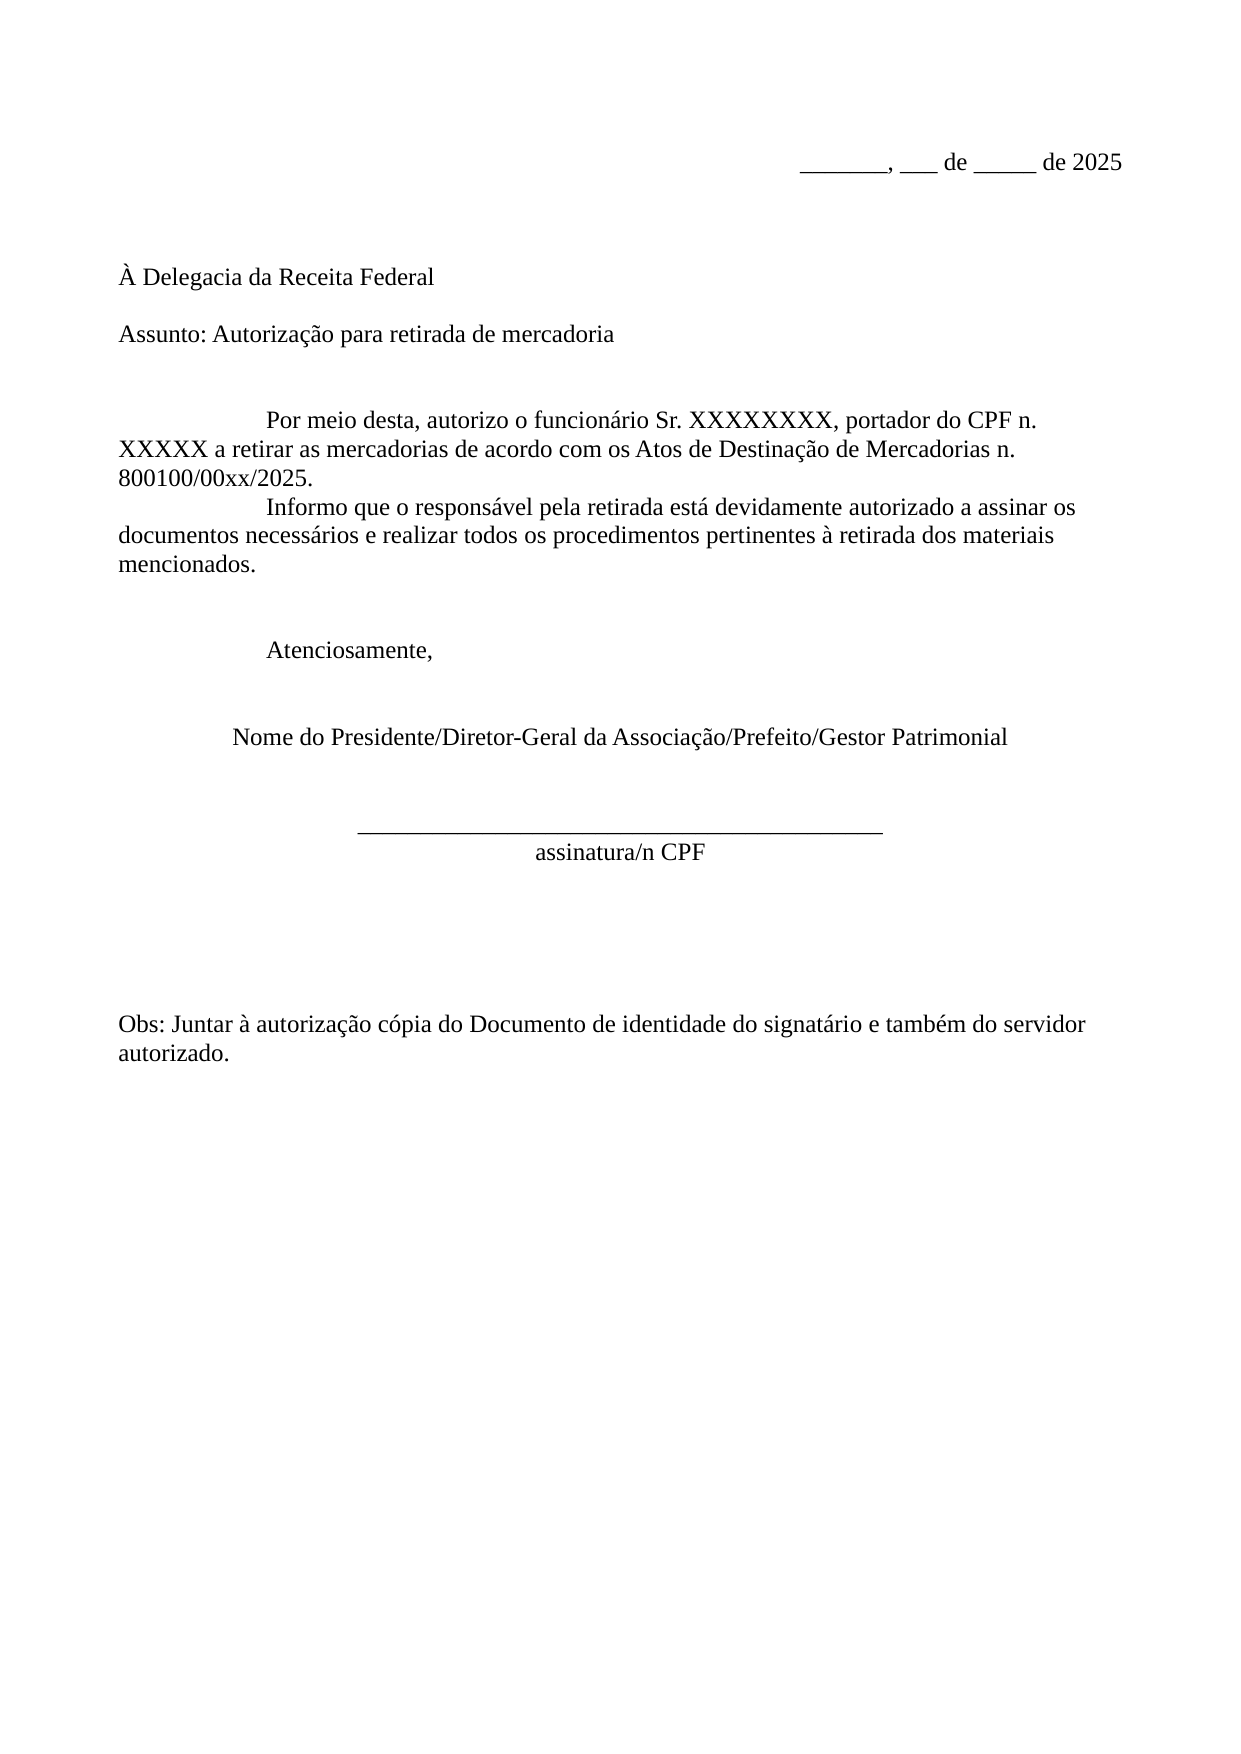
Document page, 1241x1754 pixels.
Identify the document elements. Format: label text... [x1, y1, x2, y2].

text __________________________________________ [118, 808, 1122, 837]
text Assunto: Autorização para retirada de mercadoria [118, 319, 1122, 348]
text assinatura/n CPF [118, 837, 1122, 866]
text À Delegacia da Receita Federal [118, 262, 1122, 291]
text _______, ___ de _____ de 2025 [118, 147, 1122, 176]
text Por meio desta, autorizo o funcionário Sr. XXXXXXXX, portador do CPF n. XXXXX a retirar as mercadorias de acordo com os Atos de Destinação de Mercadorias n. 800100/00xx/2025. [118, 406, 1122, 492]
text Informo que o responsável pela retirada está devidamente autorizado a assinar os documentos necessários e realizar todos os procedimentos pertinentes à retirada dos materiais mencionados. [118, 492, 1122, 578]
text Nome do Presidente/Diretor-Geral da Associação/Prefeito/Gestor Patrimonial [118, 722, 1122, 751]
text Atenciosamente, [118, 636, 1122, 664]
text Obs: Juntar à autorização cópia do Documento de identidade do signatário e também do servidor autorizado. [118, 1009, 1122, 1067]
